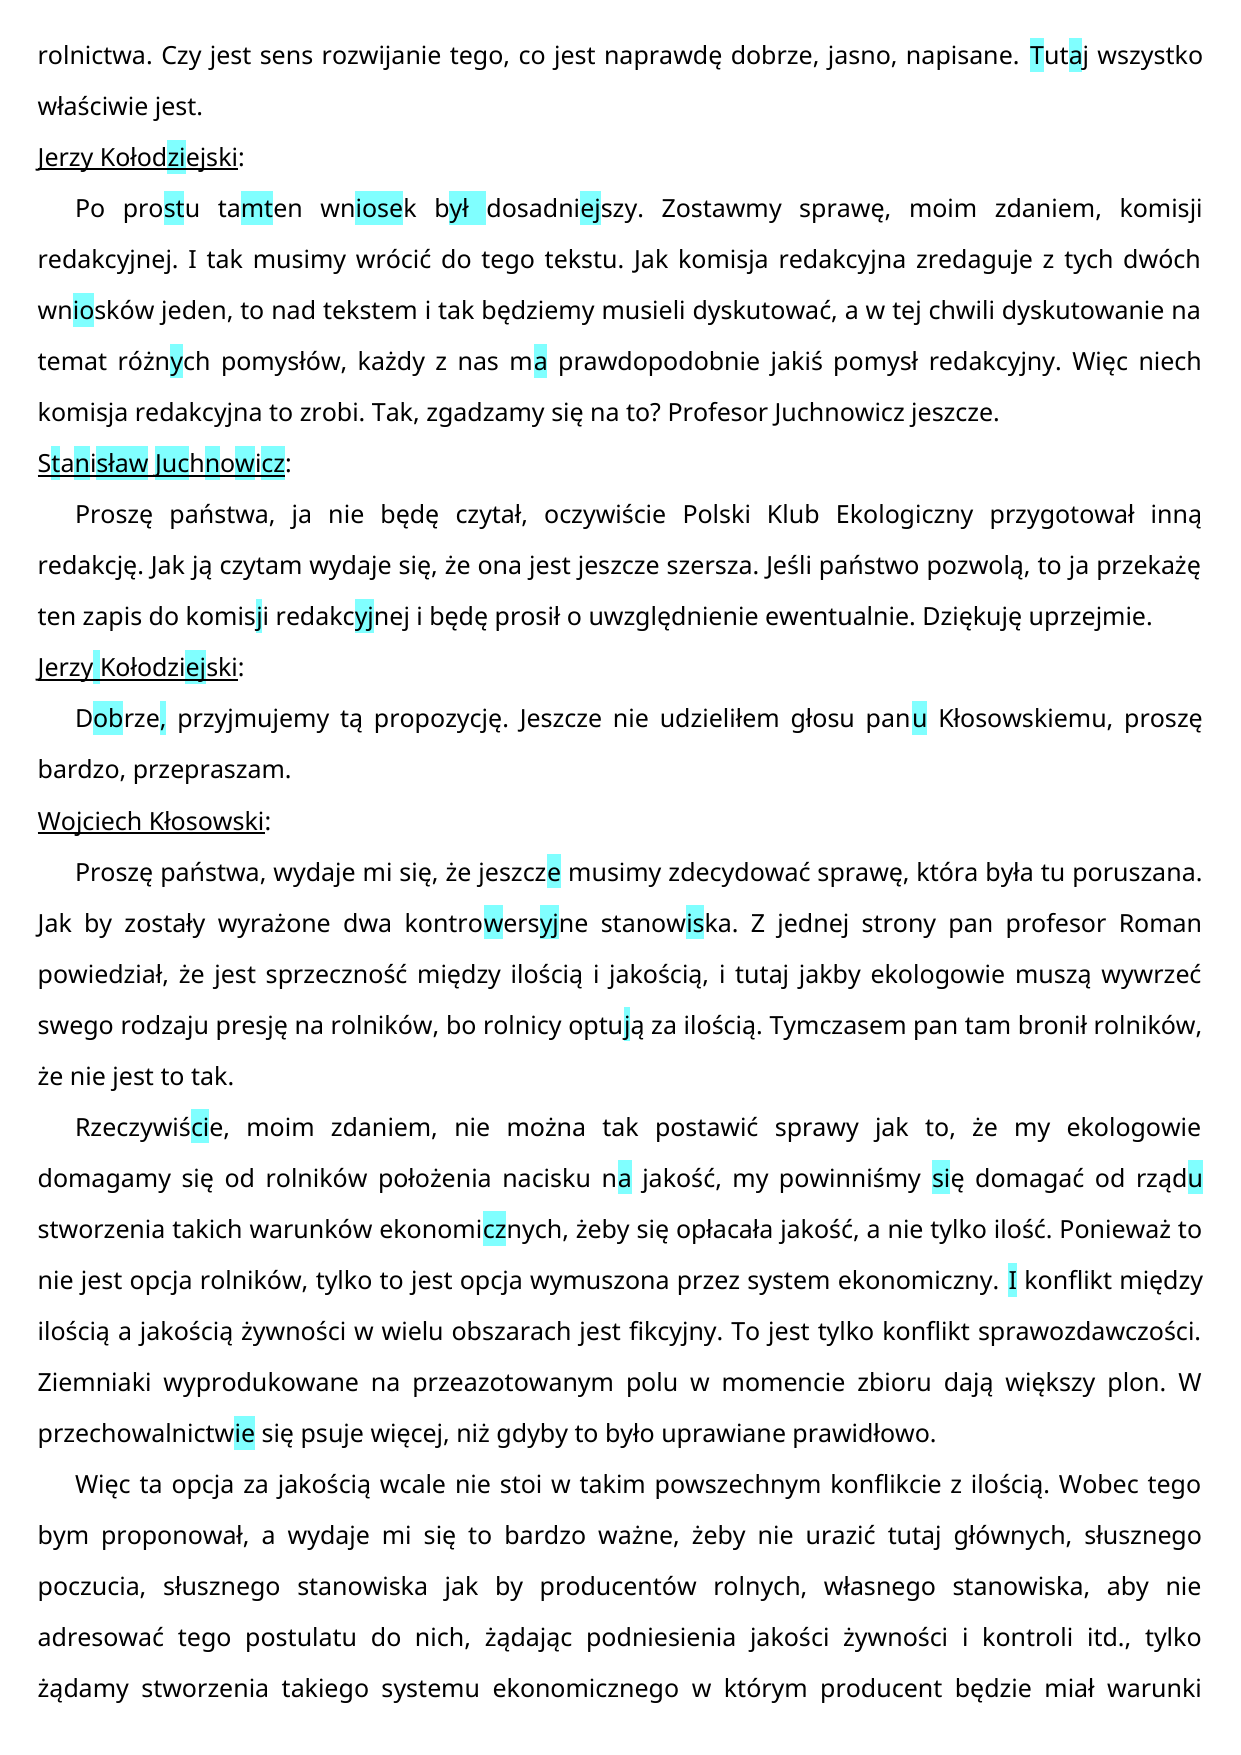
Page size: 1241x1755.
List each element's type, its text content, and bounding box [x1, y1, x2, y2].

text Jerzy Kołodziejski: [37, 139, 1203, 174]
text Dobrze, przyjmujemy tą propozycję. Jeszcze nie udzieliłem głosu panu Kłosowskiemu, proszę bardzo, przepraszam. [37, 701, 1203, 786]
text Proszę państwa, ja nie będę czytał, oczywiście Polski Klub Ekologiczny przygotował inną redakcję. Jak ją czytam wydaje się, że ona jest jeszcze szersza. Jeśli państwo pozwolą, to ja przekażę ten zapis do komisji redakcyjnej i będę prosił o uwzględnienie ewentualnie. Dziękuję uprzejmie. [37, 497, 1203, 633]
text Jerzy Kołodziejski: [37, 650, 1203, 684]
text Stanisław Juchnowicz: [37, 446, 1203, 480]
text Rzeczywiście, moim zdaniem, nie można tak postawić sprawy jak to, że my ekologowie domagamy się od rolników położenia nacisku na jakość, my powinniśmy się domagać od rządu stworzenia takich warunków ekonomicznych, żeby się opłacała jakość, a nie tylko ilość. Ponieważ to nie jest opcja rolników, tylko to jest opcja wymuszona przez system ekonomiczny. I konflikt między ilością a jakością żywności w wielu obszarach jest fikcyjny. To jest tylko konflikt sprawozdawczości. Ziemniaki wyprodukowane na przeazotowanym polu w momencie zbioru dają większy plon. W przechowalnictwie się psuje więcej, niż gdyby to było uprawiane prawidłowo. [37, 1109, 1203, 1450]
text Wojciech Kłosowski: [37, 803, 1203, 837]
text rolnictwa. Czy jest sens rozwijanie tego, co jest naprawdę dobrze, jasno, napisane. Tutaj wszystko właściwie jest. [37, 37, 1203, 123]
text Po prostu tamten wniosek był dosadniejszy. Zostawmy sprawę, moim zdaniem, komisji redakcyjnej. I tak musimy wrócić do tego tekstu. Jak komisja redakcyjna zredaguje z tych dwóch wniosków jeden, to nad tekstem i tak będziemy musieli dyskutować, a w tej chwili dyskutowanie na temat różnych pomysłów, każdy z nas ma prawdopodobnie jakiś pomysł redakcyjny. Więc niech komisja redakcyjna to zrobi. Tak, zgadzamy się na to? Profesor Juchnowicz jeszcze. [37, 191, 1203, 429]
text Proszę państwa, wydaje mi się, że jeszcze musimy zdecydować sprawę, która była tu poruszana. Jak by zostały wyrażone dwa kontrowersyjne stanowiska. Z jednej strony pan profesor Roman powiedział, że jest sprzeczność między ilością i jakością, i tutaj jakby ekologowie muszą wywrzeć swego rodzaju presję na rolników, bo rolnicy optują za ilością. Tymczasem pan tam bronił rolników, że nie jest to tak. [37, 854, 1203, 1092]
text Więc ta opcja za jakością wcale nie stoi w takim powszechnym konflikcie z ilością. Wobec tego bym proponował, a wydaje mi się to bardzo ważne, żeby nie urazić tutaj głównych, słusznego poczucia, słusznego stanowiska jak by producentów rolnych, własnego stanowiska, aby nie adresować tego postulatu do nich, żądając podniesienia jakości żywności i kontroli itd., tylko żądamy stworzenia takiego systemu ekonomicznego w którym producent będzie miał warunki [37, 1467, 1203, 1705]
